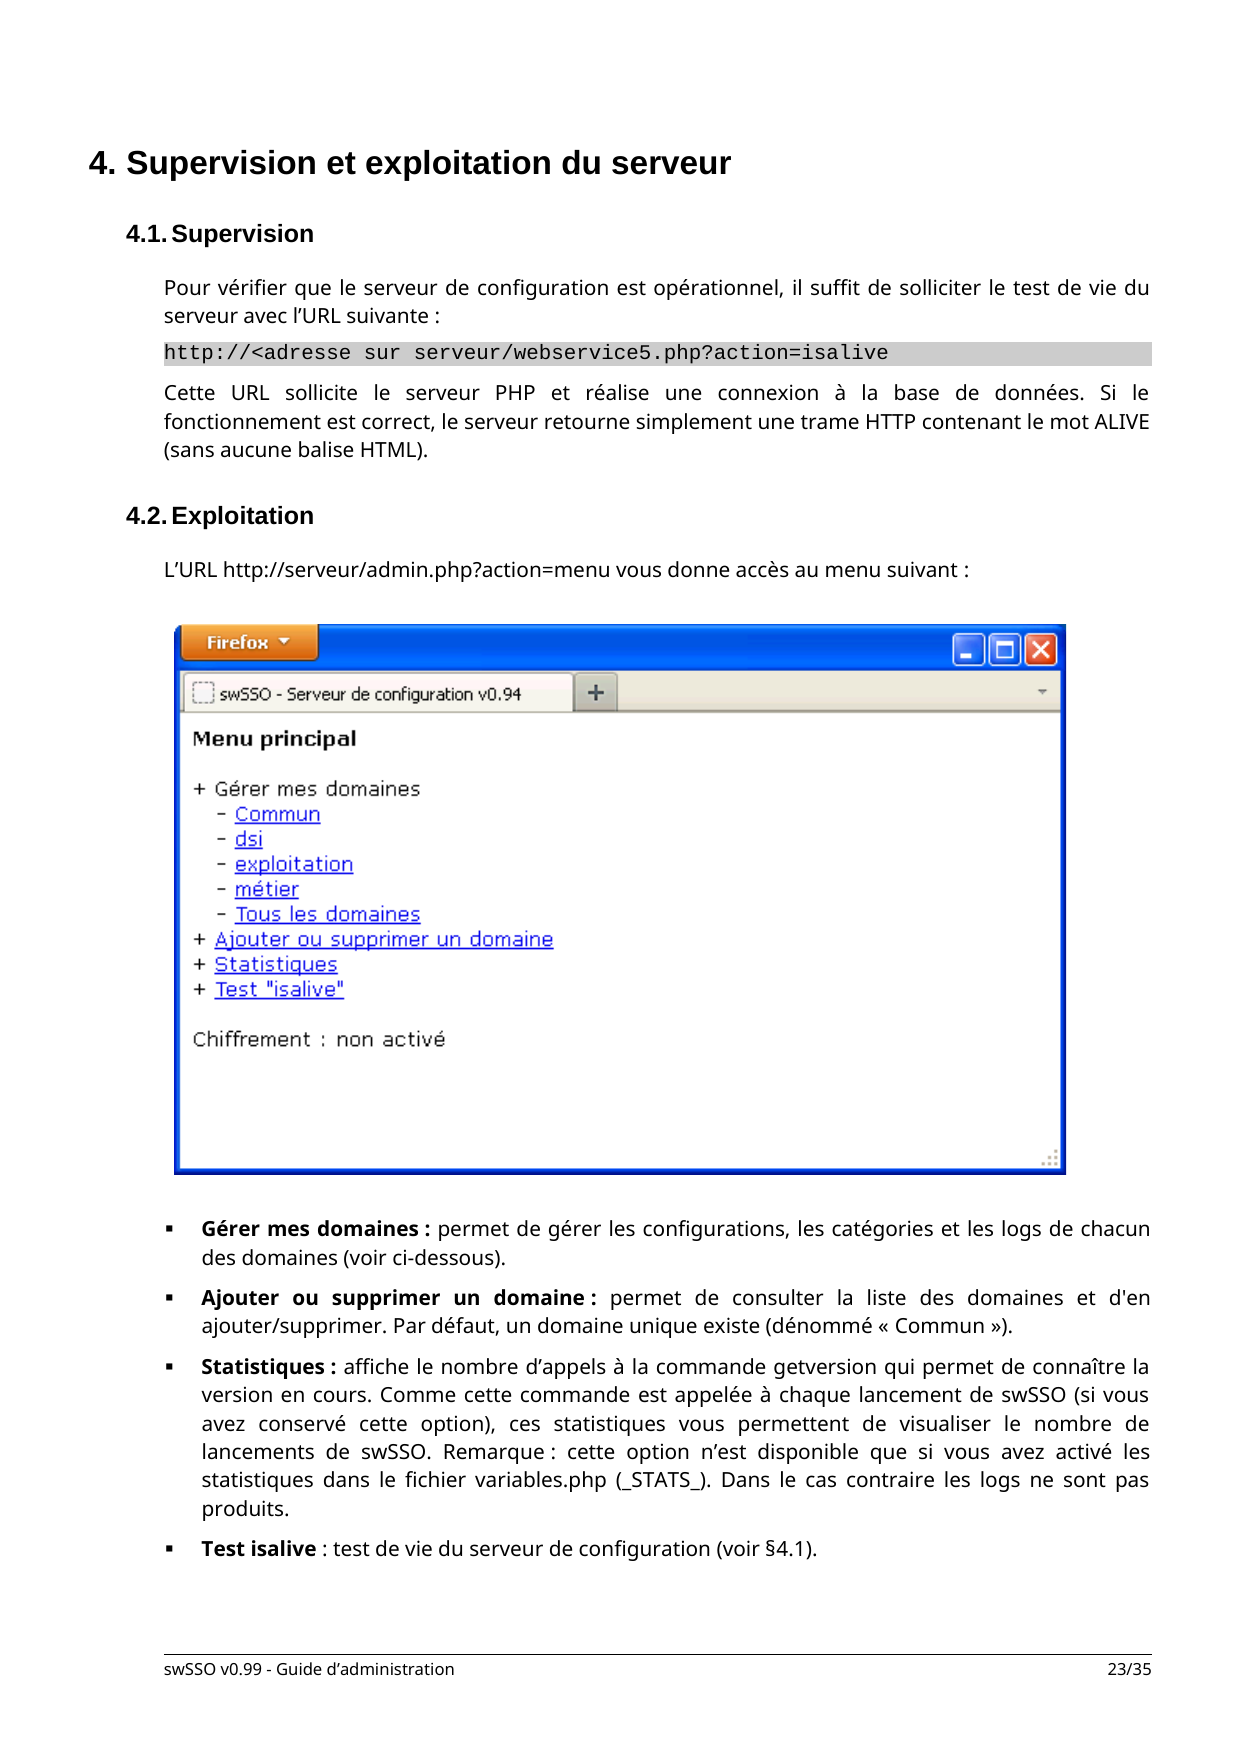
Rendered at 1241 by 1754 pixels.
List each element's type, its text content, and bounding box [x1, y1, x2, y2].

text http://<adresse sur serveur/webservice5.php?action=isalive [164, 342, 1152, 366]
list Statistiques : affiche le nombre d’appels à la commande getversion qui permet de connaître la version en cours. Comme cette commande est appelée à chaque lancement de swSSO (si vous avez conservé cette option), ces statistiques vous permettent de visualiser le nombre de lancements de swSSO. Remarque : cette option n’est disponible que si vous avez activé les statistiques dans le fichier variables.php (_STATS_). Dans le cas contraire les logs ne sont pas produits. [164, 1352, 1152, 1522]
text Cette URL sollicite le serveur PHP et réalise une connexion à la base de données. Si le fonctionnement est correct, le serveur retourne simplement une trame HTTP contenant le mot ALIVE (sans aucune balise HTML). [164, 378, 1152, 464]
list Test isalive : test de vie du serveur de configuration (voir §4.1). [164, 1534, 1152, 1563]
text L’URL http://serveur/admin.php?action=menu vous donne accès au menu suivant : [164, 555, 1152, 583]
picture [174, 624, 1067, 1175]
list Ajouter ou supprimer un domaine : permet de consulter la liste des domaines et d'en ajouter/supprimer. Par défaut, un domaine unique existe (dénommé « Commun »). [164, 1283, 1152, 1340]
subtitle Supervision [126, 219, 1152, 248]
text Pour vérifier que le serveur de configuration est opérationnel, il suffit de solliciter le test de vie du serveur avec l’URL suivante : [164, 273, 1152, 330]
list Gérer mes domaines : permet de gérer les configurations, les catégories et les logs de chacun des domaines (voir ci-dessous). [164, 1214, 1152, 1271]
subtitle Supervision et exploitation du serveur [89, 143, 1152, 182]
subtitle Exploitation [126, 501, 1152, 530]
